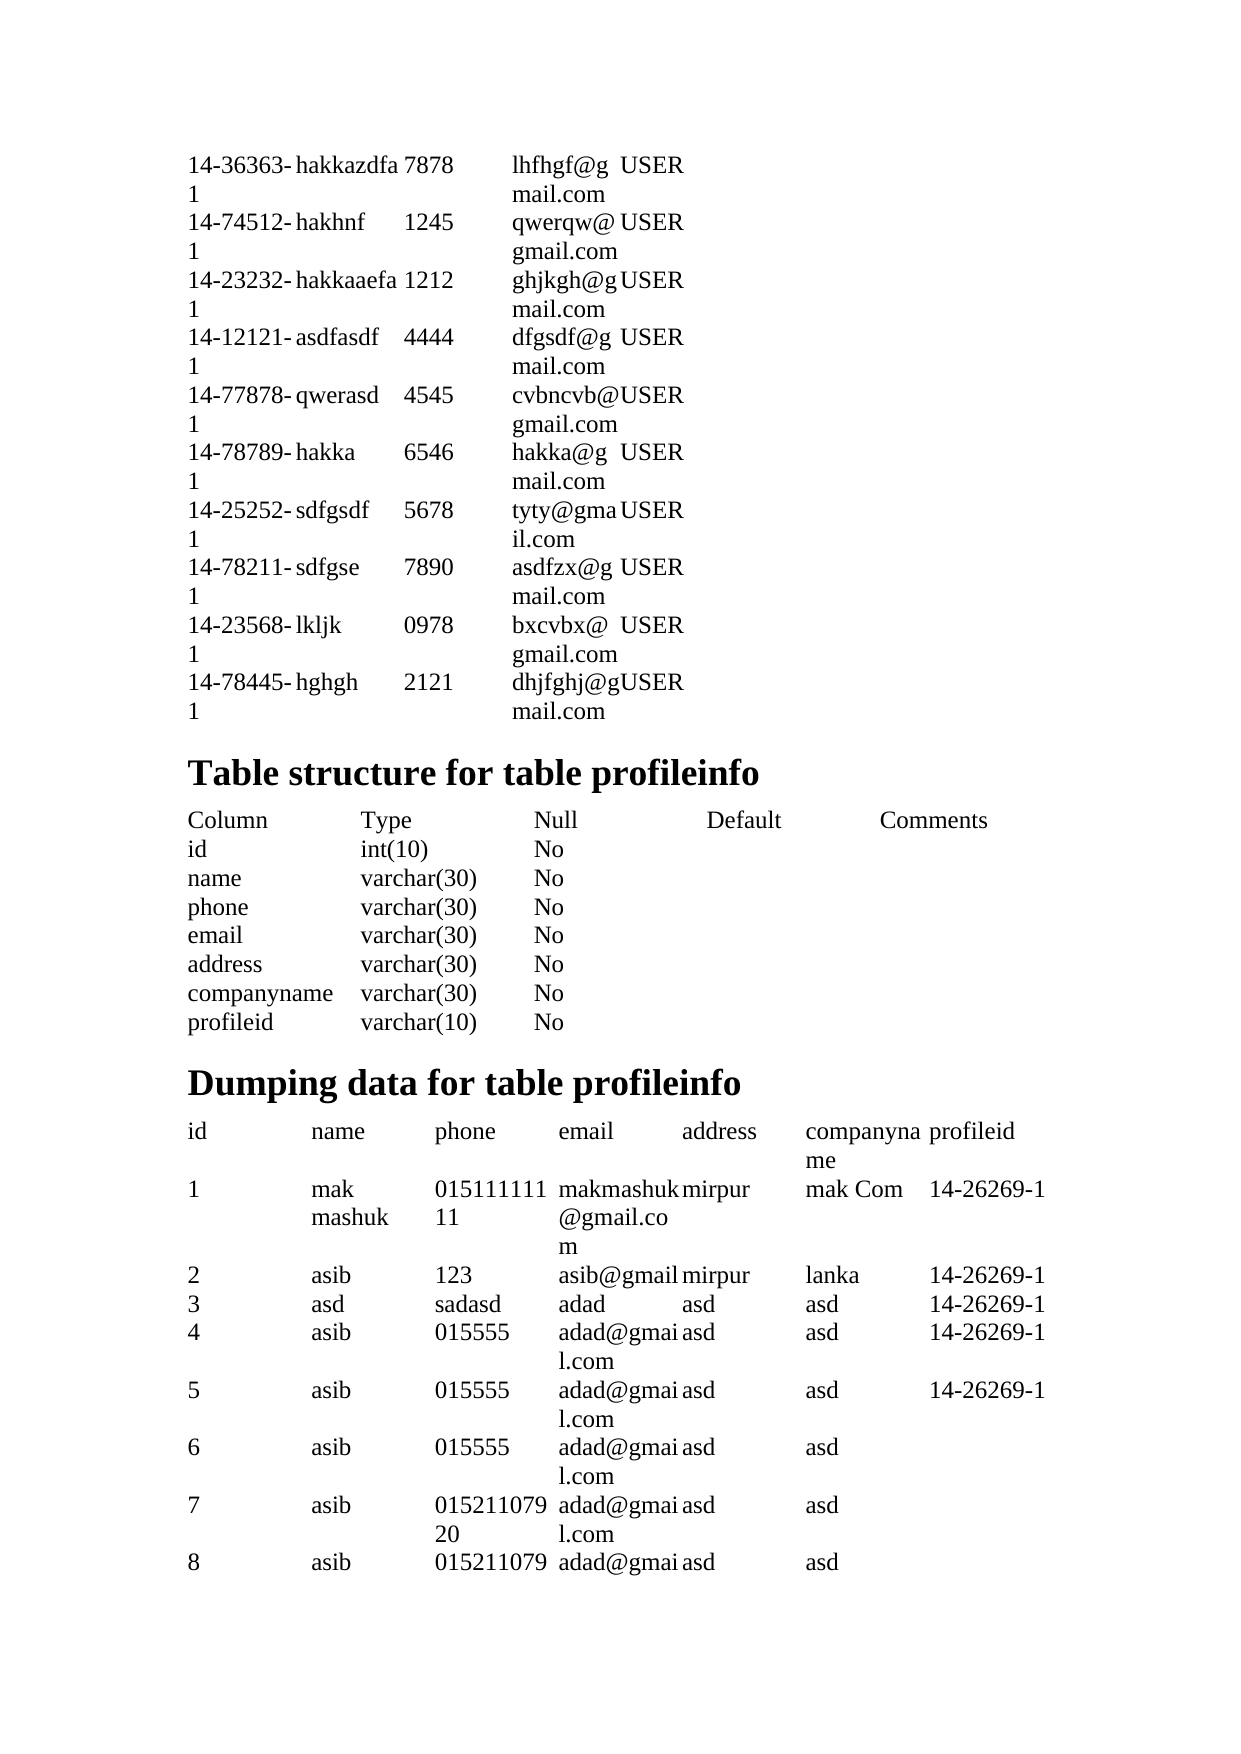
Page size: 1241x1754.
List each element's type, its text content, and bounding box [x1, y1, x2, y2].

table_cell lanka [805, 1260, 929, 1289]
table_cell sdfgse [296, 553, 404, 610]
table_cell hakhnf [296, 208, 404, 265]
table_cell [929, 1548, 1053, 1576]
table_cell [836, 668, 944, 725]
table_cell [929, 1433, 1053, 1490]
table_cell [728, 668, 836, 725]
table_header companyname [805, 1116, 929, 1174]
table_cell sadasd [435, 1289, 558, 1317]
subtitle Table structure for table profileinfo [187, 750, 1053, 793]
table_cell [836, 208, 944, 265]
table_cell varchar(10) [360, 1007, 533, 1036]
table_cell asd [805, 1548, 929, 1576]
table_cell [706, 949, 879, 978]
table_cell 01521107920 [435, 1490, 558, 1547]
table_cell mirpur [682, 1174, 805, 1260]
table_header Null [534, 806, 706, 834]
table_cell No [534, 921, 706, 949]
table_cell varchar(30) [360, 949, 533, 978]
table_cell 8 [188, 1548, 311, 1576]
table_cell asd [805, 1490, 929, 1547]
table_cell ghjkgh@gmail.com [512, 265, 620, 322]
table_cell id [188, 834, 360, 863]
table_header Comments [880, 806, 1053, 834]
table_cell asd [682, 1490, 805, 1547]
table_cell [944, 495, 1053, 552]
table_cell 4 [188, 1318, 311, 1375]
table_cell 14-36363-1 [188, 150, 296, 207]
table_cell mak mashuk [311, 1174, 434, 1260]
table_cell No [534, 978, 706, 1007]
table_cell asib [311, 1318, 434, 1375]
table_cell 14-23568-1 [188, 610, 296, 667]
table_cell USER [620, 610, 728, 667]
table_cell [880, 978, 1053, 1007]
table_cell asib [311, 1490, 434, 1547]
table_cell 14-77878-1 [188, 380, 296, 437]
table_cell USER [620, 323, 728, 380]
table_cell [728, 438, 836, 495]
table_cell [728, 208, 836, 265]
table_cell [728, 495, 836, 552]
table_cell hakkazdfa [296, 150, 404, 207]
table_cell asd [805, 1318, 929, 1375]
table_cell asdfzx@gmail.com [512, 553, 620, 610]
table_cell [880, 834, 1053, 863]
table_cell [944, 610, 1053, 667]
table_cell 14-78445-1 [188, 668, 296, 725]
table_cell varchar(30) [360, 863, 533, 892]
table_cell dhjfghj@gmail.com [512, 668, 620, 725]
table_cell USER [620, 208, 728, 265]
table_cell qwerqw@gmail.com [512, 208, 620, 265]
table_cell 14-26269-1 [929, 1174, 1053, 1260]
table_cell dfgsdf@gmail.com [512, 323, 620, 380]
table_cell No [534, 863, 706, 892]
table_cell phone [188, 892, 360, 921]
table_cell [836, 323, 944, 380]
table_cell hakka@gmail.com [512, 438, 620, 495]
table_cell asib [311, 1260, 434, 1289]
table_cell hghgh [296, 668, 404, 725]
table_cell asd [311, 1289, 434, 1317]
table_cell asib [311, 1375, 434, 1432]
table_cell [944, 208, 1053, 265]
table_cell adad@gmai [558, 1548, 682, 1576]
table_header Default [706, 806, 879, 834]
table_cell [944, 323, 1053, 380]
table_cell 14-26269-1 [929, 1260, 1053, 1289]
table_cell [728, 553, 836, 610]
table_cell 14-78211-1 [188, 553, 296, 610]
table_cell 14-26269-1 [929, 1289, 1053, 1317]
table_cell [706, 921, 879, 949]
table_cell [880, 949, 1053, 978]
table_cell No [534, 834, 706, 863]
table_cell email [188, 921, 360, 949]
table_cell 14-26269-1 [929, 1375, 1053, 1432]
table_cell [728, 150, 836, 207]
table_cell adad@gmail.com [558, 1318, 682, 1375]
table_cell [944, 553, 1053, 610]
table_cell [944, 265, 1053, 322]
table_cell profileid [188, 1007, 360, 1036]
table_cell USER [620, 380, 728, 437]
table_cell asd [682, 1375, 805, 1432]
table_cell [880, 1007, 1053, 1036]
table_cell No [534, 892, 706, 921]
table_cell 5678 [404, 495, 512, 552]
table_cell 7878 [404, 150, 512, 207]
table_header phone [435, 1116, 558, 1174]
table_cell 01511111111 [435, 1174, 558, 1260]
table_header Type [360, 806, 533, 834]
table_header id [188, 1116, 311, 1174]
table_cell 14-25252-1 [188, 495, 296, 552]
table_cell 14-74512-1 [188, 208, 296, 265]
table_cell 6 [188, 1433, 311, 1490]
table_cell [706, 834, 879, 863]
table_header profileid [929, 1116, 1053, 1174]
table_cell 14-26269-1 [929, 1318, 1053, 1375]
table_cell 4545 [404, 380, 512, 437]
table_cell No [534, 949, 706, 978]
table_cell 3 [188, 1289, 311, 1317]
table_cell mak Com [805, 1174, 929, 1260]
table_cell name [188, 863, 360, 892]
table_cell adad@gmail.com [558, 1375, 682, 1432]
table_cell 0978 [404, 610, 512, 667]
table_cell [836, 553, 944, 610]
table_cell [728, 323, 836, 380]
table_cell 5 [188, 1375, 311, 1432]
table_cell 015211079 [435, 1548, 558, 1576]
table_cell cvbncvb@gmail.com [512, 380, 620, 437]
table_cell [880, 863, 1053, 892]
table_cell hakka [296, 438, 404, 495]
table_cell [944, 380, 1053, 437]
table_cell [836, 610, 944, 667]
table_cell lkljk [296, 610, 404, 667]
table_cell [728, 380, 836, 437]
table_cell varchar(30) [360, 892, 533, 921]
table_cell 14-23232-1 [188, 265, 296, 322]
table_cell companyname [188, 978, 360, 1007]
table_cell [836, 150, 944, 207]
table_cell 1212 [404, 265, 512, 322]
table_cell varchar(30) [360, 978, 533, 1007]
table_cell [944, 438, 1053, 495]
table_cell USER [620, 438, 728, 495]
table_cell 7890 [404, 553, 512, 610]
table_cell USER [620, 265, 728, 322]
table_cell USER [620, 553, 728, 610]
table_cell 14-78789-1 [188, 438, 296, 495]
table_cell [706, 892, 879, 921]
table_cell [836, 438, 944, 495]
table_cell [944, 668, 1053, 725]
table_cell varchar(30) [360, 921, 533, 949]
table_cell asib [311, 1548, 434, 1576]
table_cell adad@gmail.com [558, 1433, 682, 1490]
table_cell asib@gmail [558, 1260, 682, 1289]
table_cell [706, 863, 879, 892]
table_cell 015555 [435, 1375, 558, 1432]
table_cell [706, 1007, 879, 1036]
table_cell adad [558, 1289, 682, 1317]
table_cell asd [682, 1289, 805, 1317]
table_cell 015555 [435, 1318, 558, 1375]
table_header address [682, 1116, 805, 1174]
table_cell asdfasdf [296, 323, 404, 380]
table_cell asd [682, 1548, 805, 1576]
table_cell asd [805, 1433, 929, 1490]
table_cell address [188, 949, 360, 978]
table_cell asd [682, 1433, 805, 1490]
table_cell hakkaaefa [296, 265, 404, 322]
table_cell qwerasd [296, 380, 404, 437]
table_cell 14-12121-1 [188, 323, 296, 380]
table_cell [728, 265, 836, 322]
table_header Column [188, 806, 360, 834]
table_cell [880, 892, 1053, 921]
table_cell int(10) [360, 834, 533, 863]
table_header email [558, 1116, 682, 1174]
table_cell makmashuk@gmail.com [558, 1174, 682, 1260]
table_cell USER [620, 495, 728, 552]
table_cell [728, 610, 836, 667]
table_cell 015555 [435, 1433, 558, 1490]
table_cell asd [805, 1289, 929, 1317]
subtitle Dumping data for table profileinfo [187, 1061, 1053, 1104]
table_cell adad@gmail.com [558, 1490, 682, 1547]
table_cell [836, 495, 944, 552]
table_cell asib [311, 1433, 434, 1490]
table_cell asd [682, 1318, 805, 1375]
table_cell [836, 380, 944, 437]
table_cell tyty@gmail.com [512, 495, 620, 552]
table_cell 4444 [404, 323, 512, 380]
table_cell [836, 265, 944, 322]
table_cell No [534, 1007, 706, 1036]
table_cell [929, 1490, 1053, 1547]
table_cell USER [620, 150, 728, 207]
table_cell lhfhgf@gmail.com [512, 150, 620, 207]
table_cell 7 [188, 1490, 311, 1547]
table_cell sdfgsdf [296, 495, 404, 552]
table_cell USER [620, 668, 728, 725]
table_header name [311, 1116, 434, 1174]
table_cell bxcvbx@gmail.com [512, 610, 620, 667]
table_cell [880, 921, 1053, 949]
table_cell 2 [188, 1260, 311, 1289]
table_cell mirpur [682, 1260, 805, 1289]
table_cell [706, 978, 879, 1007]
table_cell 2121 [404, 668, 512, 725]
table_cell [944, 150, 1053, 207]
table_cell asd [805, 1375, 929, 1432]
table_cell 6546 [404, 438, 512, 495]
table_cell 123 [435, 1260, 558, 1289]
table_cell 1 [188, 1174, 311, 1260]
table_cell 1245 [404, 208, 512, 265]
